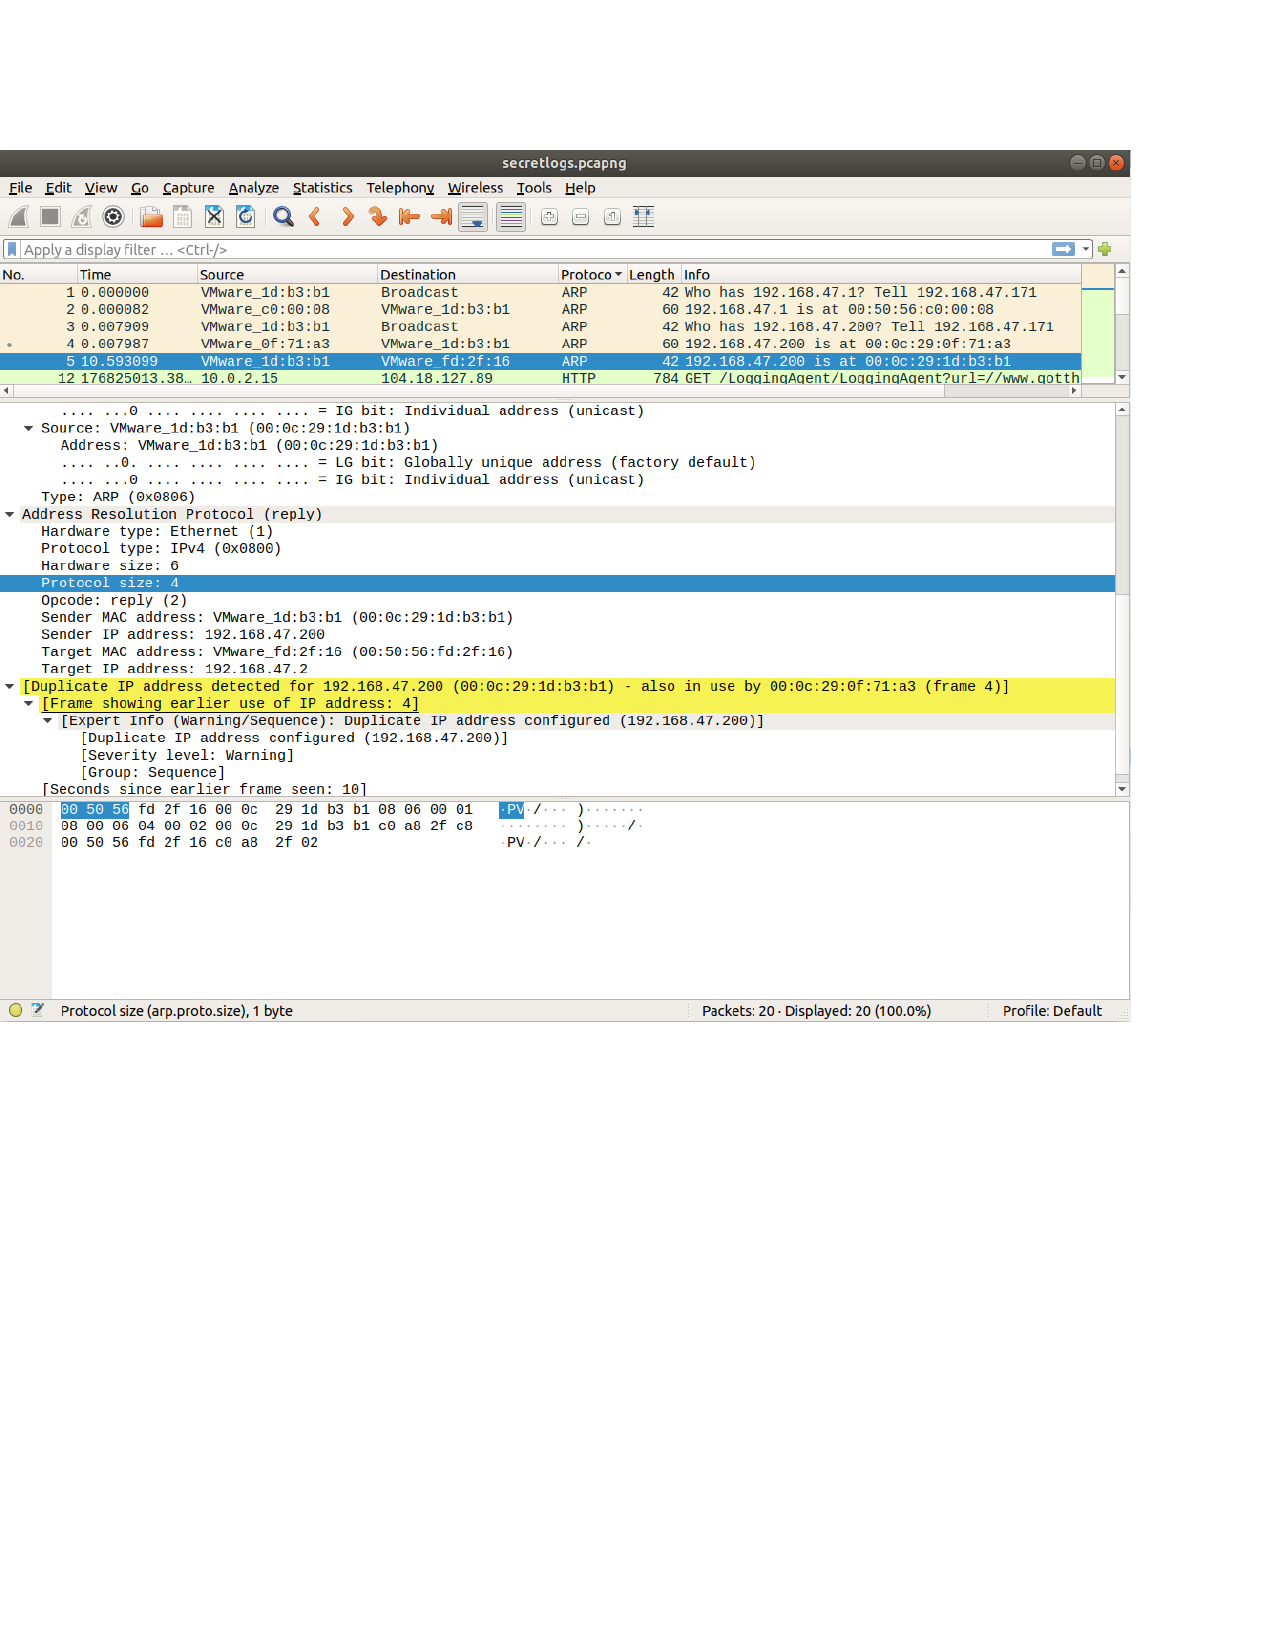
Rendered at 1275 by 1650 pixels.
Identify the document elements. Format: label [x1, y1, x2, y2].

picture [0, 150, 1131, 1022]
